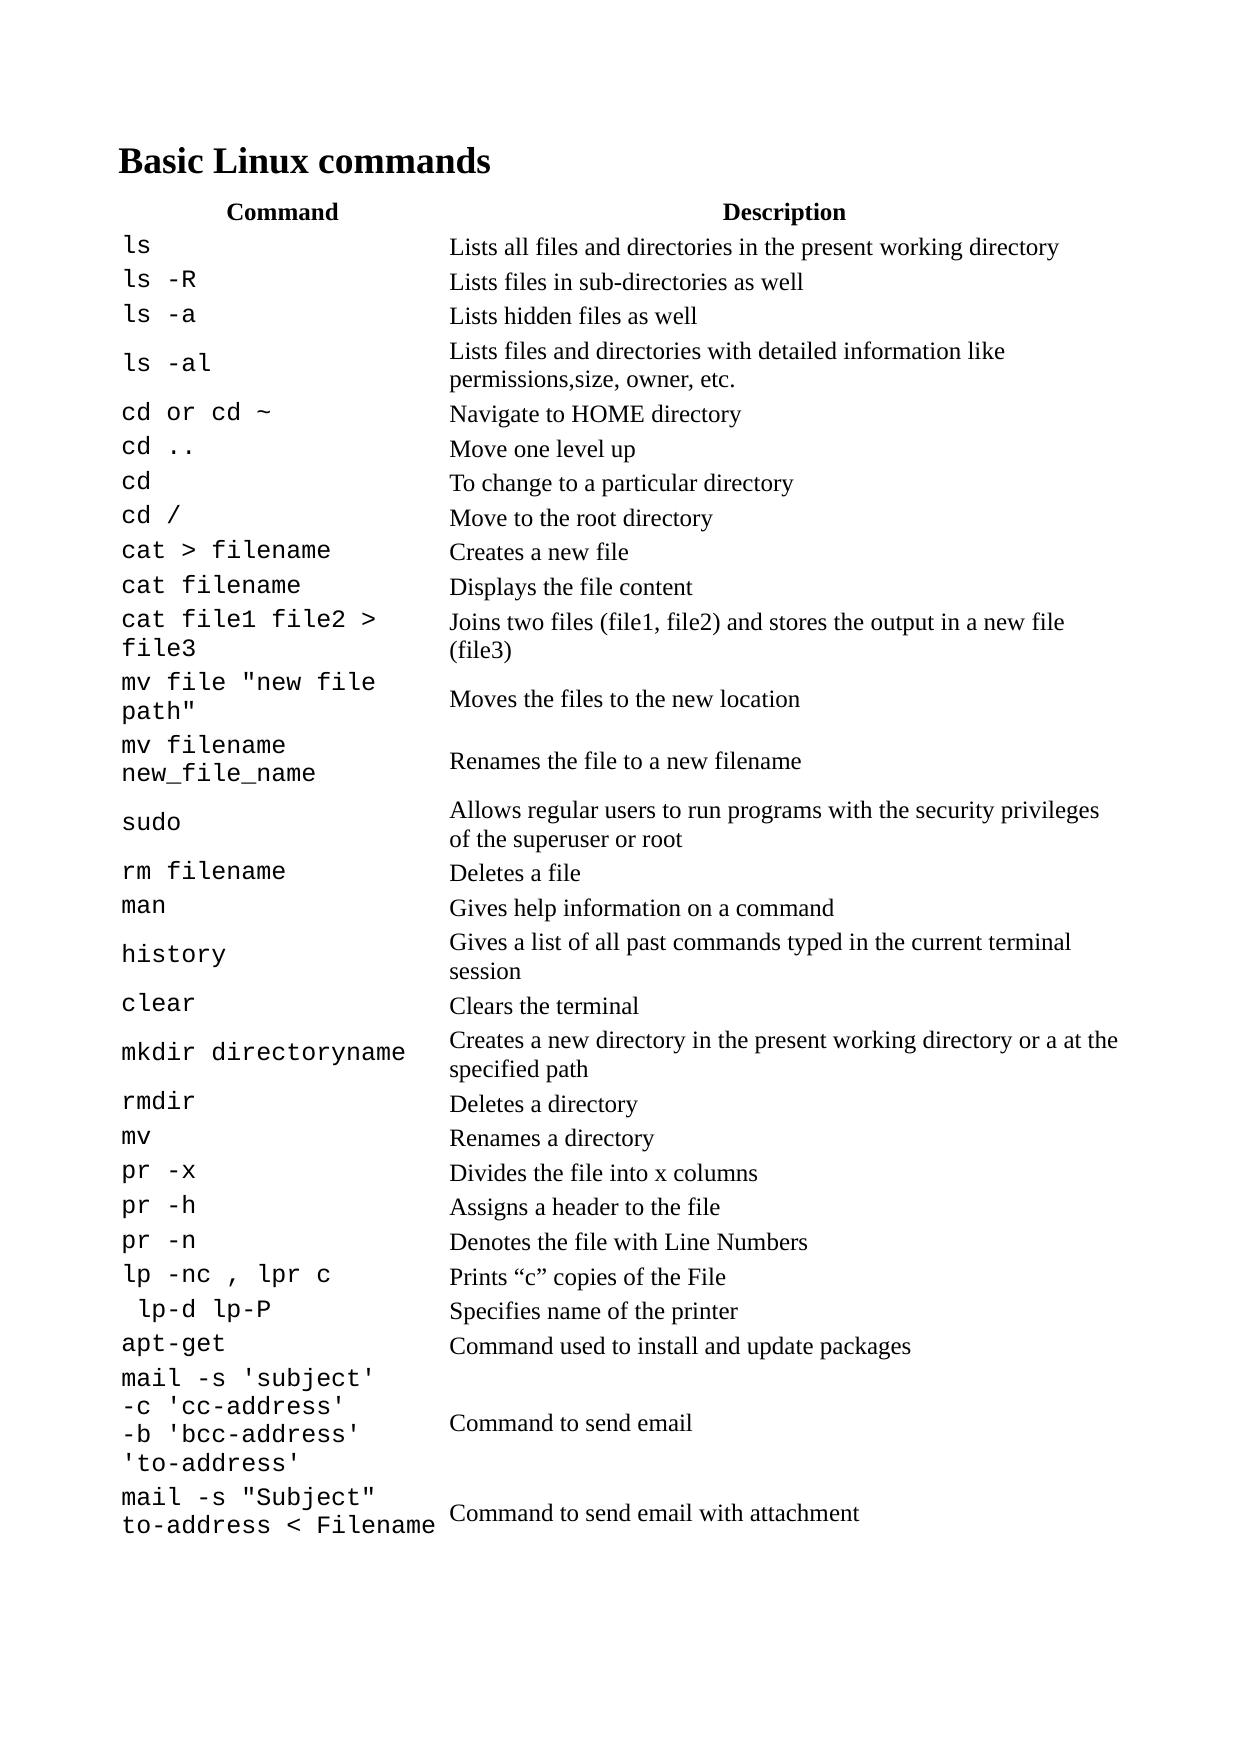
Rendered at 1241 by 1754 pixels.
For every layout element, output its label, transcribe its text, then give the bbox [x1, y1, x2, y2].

table_cell apt-get [118, 1328, 446, 1362]
table_cell Lists all files and directories in the present working directory [446, 229, 1123, 264]
table_cell ls -al [118, 333, 446, 396]
table_cell Renames the file to a new filename [446, 730, 1123, 792]
table_cell Denotes the file with Line Numbers [446, 1224, 1123, 1259]
table_cell cat filename [118, 569, 446, 604]
table_cell Lists hidden files as well [446, 298, 1123, 333]
table_cell Gives a list of all past commands typed in the current terminal session [446, 925, 1123, 988]
table_cell cat file1 file2 > file3 [118, 604, 446, 667]
table_cell Divides the file into x columns [446, 1155, 1123, 1189]
table_header Command [118, 195, 446, 229]
table_cell Creates a new directory in the present working directory or a at the specified path [446, 1023, 1123, 1086]
table_cell Specifies name of the printer [446, 1293, 1123, 1328]
table_cell pr -n [118, 1224, 446, 1259]
table_cell Move to the root directory [446, 500, 1123, 534]
table_cell Lists files and directories with detailed information like permissions,size, owner, etc. [446, 333, 1123, 396]
table_cell Gives help information on a command [446, 890, 1123, 924]
table_cell pr -x [118, 1155, 446, 1189]
table_cell cd or cd ~ [118, 396, 446, 431]
table_cell Renames a directory [446, 1120, 1123, 1155]
table_cell ls -R [118, 264, 446, 298]
table_cell Allows regular users to run programs with the security privileges of the superuser or root [446, 792, 1123, 855]
table_cell Moves the files to the new location [446, 667, 1123, 729]
table_cell Deletes a file [446, 855, 1123, 890]
subtitle Basic Linux commands [118, 139, 1122, 182]
table_cell Assigns a header to the file [446, 1190, 1123, 1224]
table_cell Navigate to HOME directory [446, 396, 1123, 431]
table_cell mv [118, 1120, 446, 1155]
table_cell Command to send email with attachment [446, 1482, 1123, 1544]
table_cell sudo [118, 792, 446, 855]
table_cell clear [118, 988, 446, 1022]
table_cell Displays the file content [446, 569, 1123, 604]
table_cell Command used to install and update packages [446, 1328, 1123, 1362]
table_cell ls [118, 229, 446, 264]
table_cell cd [118, 465, 446, 500]
table_cell mkdir directoryname [118, 1023, 446, 1086]
table_cell mv filename new_file_name [118, 730, 446, 792]
table_cell Lists files in sub-directories as well [446, 264, 1123, 298]
table_cell rm filename [118, 855, 446, 890]
table_cell pr -h [118, 1190, 446, 1224]
table_cell Clears the terminal [446, 988, 1123, 1022]
table_cell lp-d lp-P [118, 1293, 446, 1328]
table_cell cd .. [118, 431, 446, 465]
table_cell Creates a new file [446, 535, 1123, 569]
table_cell cat > filename [118, 535, 446, 569]
table_header Description [446, 195, 1123, 229]
table_cell history [118, 925, 446, 988]
table_cell lp -nc , lpr c [118, 1259, 446, 1293]
table_cell mail -s 'subject' -c 'cc-address' -b 'bcc-address' 'to-address' [118, 1363, 446, 1482]
table_cell mv file "new file path" [118, 667, 446, 729]
table_cell Command to send email [446, 1363, 1123, 1482]
table_cell Prints “c” copies of the File [446, 1259, 1123, 1293]
table_cell cd / [118, 500, 446, 534]
table_cell To change to a particular directory [446, 465, 1123, 500]
table_cell ls -a [118, 298, 446, 333]
table_cell Move one level up [446, 431, 1123, 465]
table_cell Joins two files (file1, file2) and stores the output in a new file (file3) [446, 604, 1123, 667]
table_cell Deletes a directory [446, 1086, 1123, 1120]
table_cell man [118, 890, 446, 924]
table_cell rmdir [118, 1086, 446, 1120]
table_cell mail -s "Subject" to-address < Filename [118, 1482, 446, 1544]
